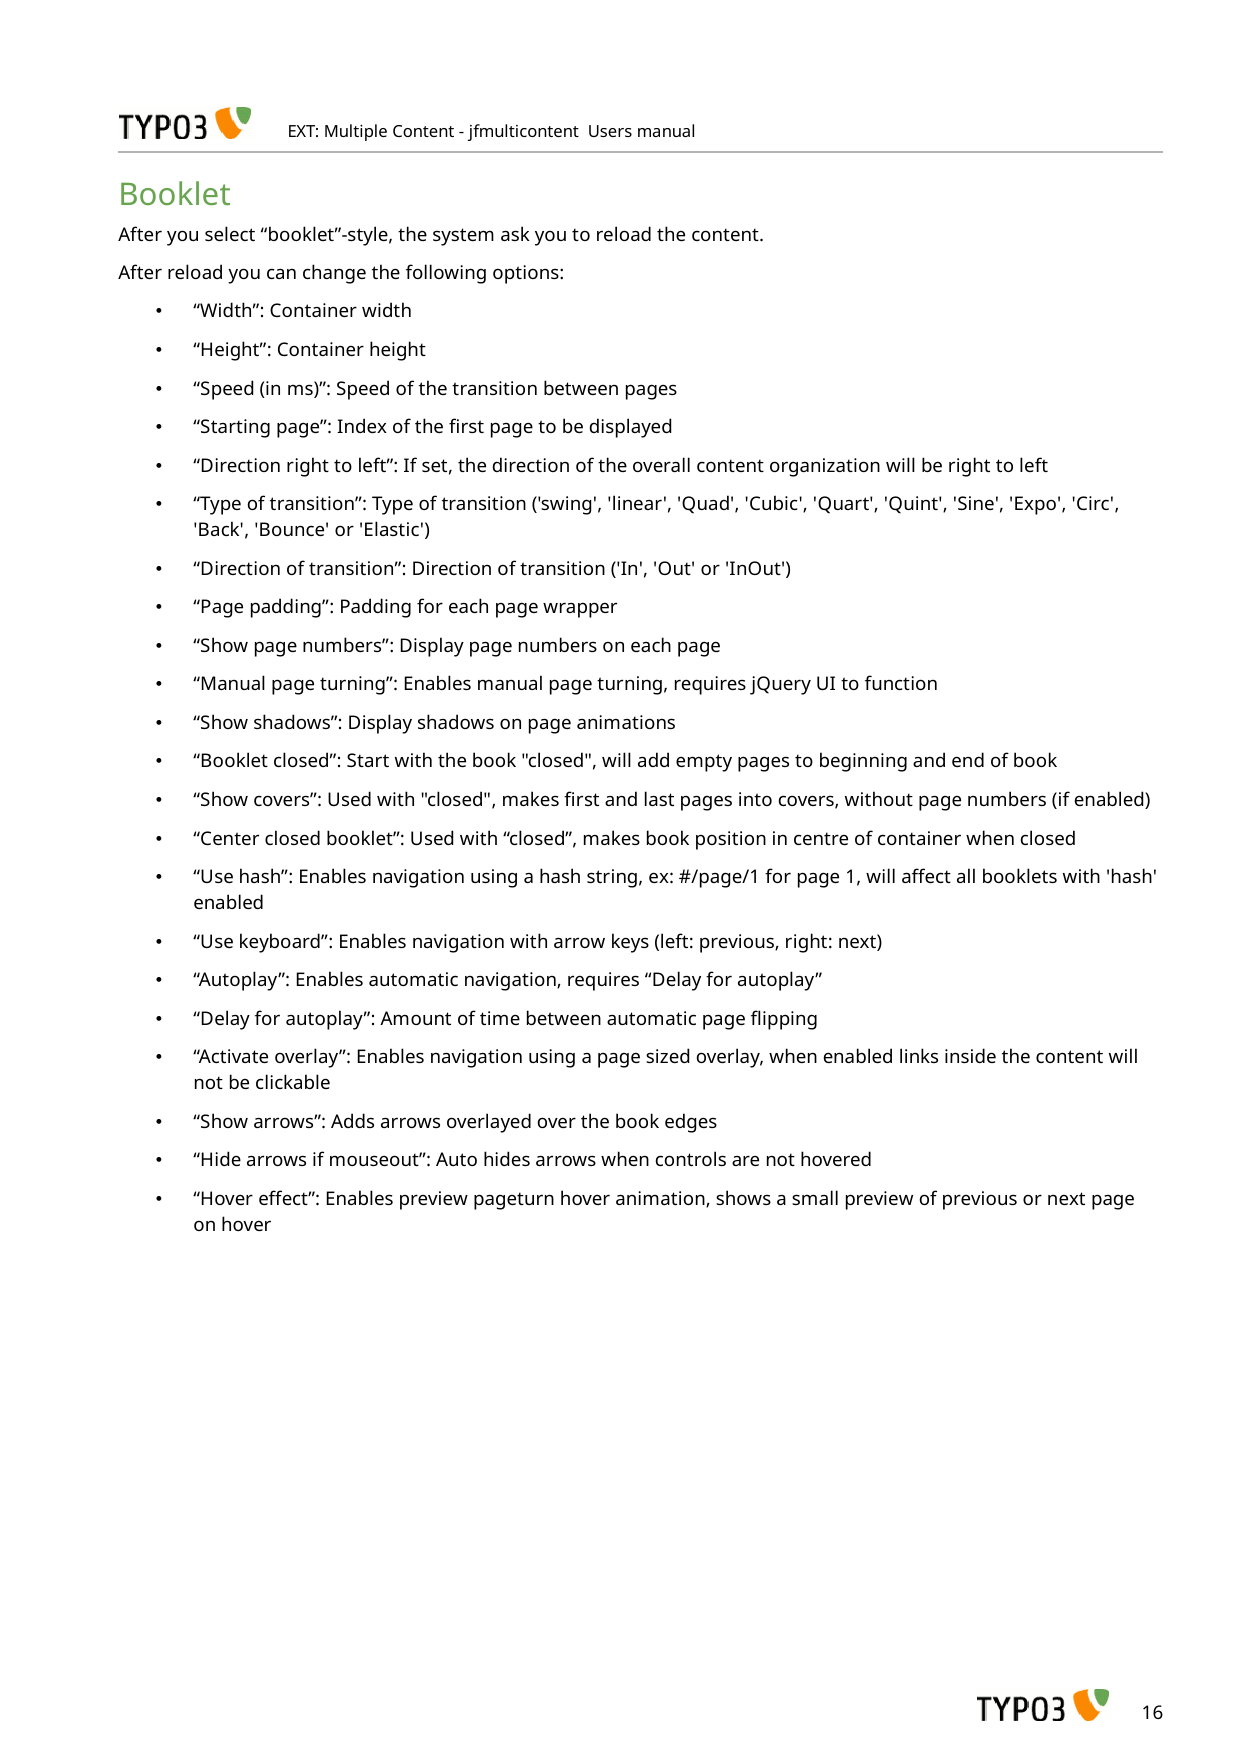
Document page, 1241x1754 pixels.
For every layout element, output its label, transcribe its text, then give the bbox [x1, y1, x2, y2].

list “Manual page turning”: Enables manual page turning, requires jQuery UI to function [156, 670, 1163, 696]
list “Type of transition”: Type of transition ('swing', 'linear', 'Quad', 'Cubic', 'Quart', 'Quint', 'Sine', 'Expo', 'Circ', 'Back', 'Bounce' or 'Elastic') [156, 490, 1163, 542]
list “Use hash”: Enables navigation using a hash string, ex: #/page/1 for page 1, will affect all booklets with 'hash' enabled [156, 863, 1163, 915]
list “Show shadows”: Display shadows on page animations [156, 709, 1163, 735]
picture [976, 1688, 1112, 1721]
list “Direction right to left”: If set, the direction of the overall content organization will be right to left [156, 451, 1163, 477]
picture [118, 106, 254, 139]
list “Hover effect”: Enables preview pageturn hover animation, shows a small preview of previous or next page on hover [156, 1185, 1163, 1237]
list “Booklet closed”: Start with the book "closed", will add empty pages to beginning and end of book [156, 747, 1163, 773]
subtitle Booklet [118, 172, 1163, 214]
list “Show covers”: Used with "closed", makes first and last pages into covers, without page numbers (if enabled) [156, 786, 1163, 812]
list “Activate overlay”: Enables navigation using a page sized overlay, when enabled links inside the content will not be clickable [156, 1043, 1163, 1095]
text After reload you can change the following options: [118, 259, 1163, 285]
list “Delay for autoplay”: Amount of time between automatic page flipping [156, 1004, 1163, 1031]
list “Show arrows”: Adds arrows overlayed over the book edges [156, 1108, 1163, 1134]
list “Speed (in ms)”: Speed of the transition between pages [156, 374, 1163, 400]
list “Hide arrows if mouseout”: Auto hides arrows when controls are not hovered [156, 1146, 1163, 1172]
list “Page padding”: Padding for each page wrapper [156, 593, 1163, 619]
list “Show page numbers”: Display page numbers on each page [156, 632, 1163, 658]
list “Starting page”: Index of the first page to be displayed [156, 413, 1163, 439]
list “Use keyboard”: Enables navigation with arrow keys (left: previous, right: next) [156, 927, 1163, 953]
list “Direction of transition”: Direction of transition ('In', 'Out' or 'InOut') [156, 554, 1163, 581]
list “Width”: Container width [156, 297, 1163, 323]
text After you select “booklet”-style, the system ask you to reload the content. [118, 220, 1163, 246]
list “Height”: Container height [156, 336, 1163, 362]
list “Autoplay”: Enables automatic navigation, requires “Delay for autoplay” [156, 966, 1163, 992]
list “Center closed booklet”: Used with “closed”, makes book position in centre of container when closed [156, 824, 1163, 850]
